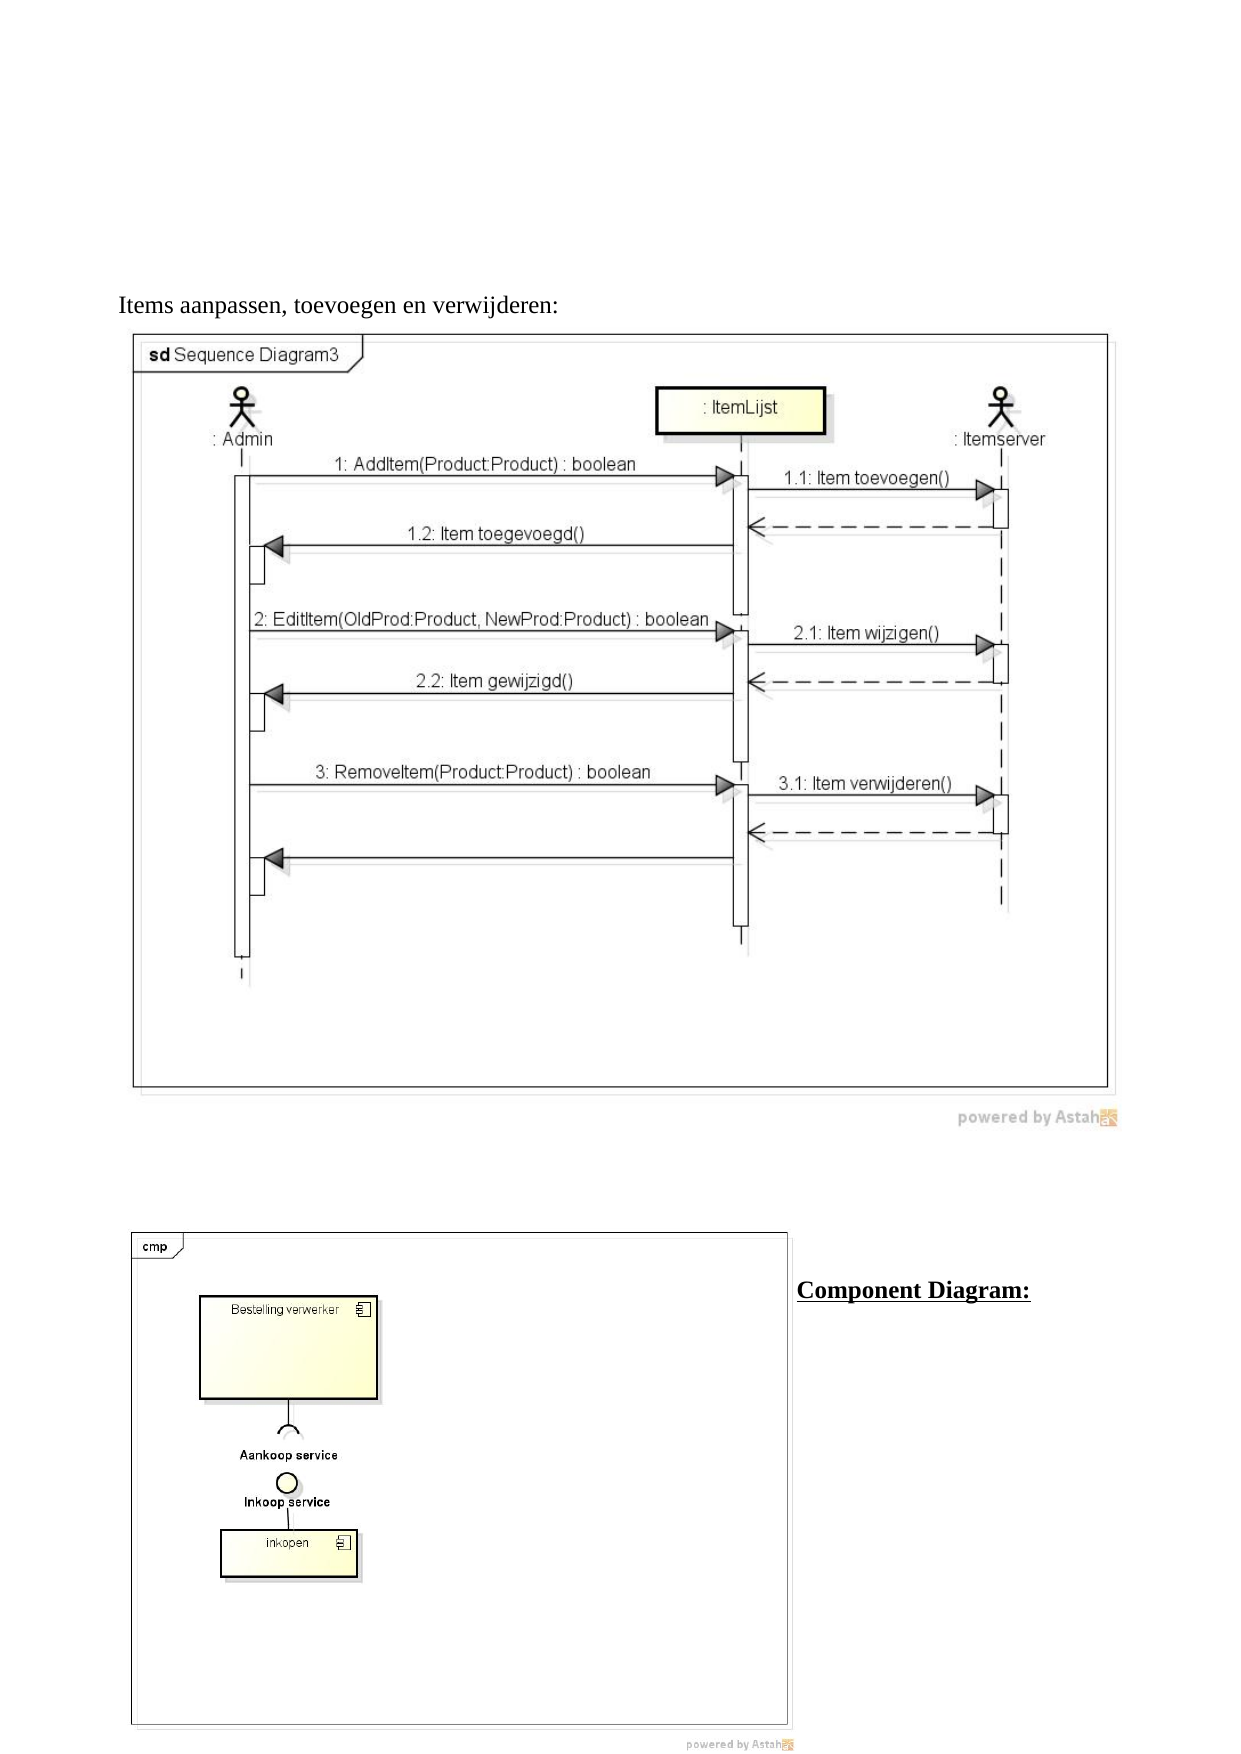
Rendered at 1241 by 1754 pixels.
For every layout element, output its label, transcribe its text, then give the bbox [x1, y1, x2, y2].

text Items aanpassen, toevoegen en verwijderen: [118, 291, 1122, 319]
picture [118, 319, 1123, 1132]
picture [121, 1222, 797, 1754]
text Component Diagram: [797, 1276, 1122, 1304]
